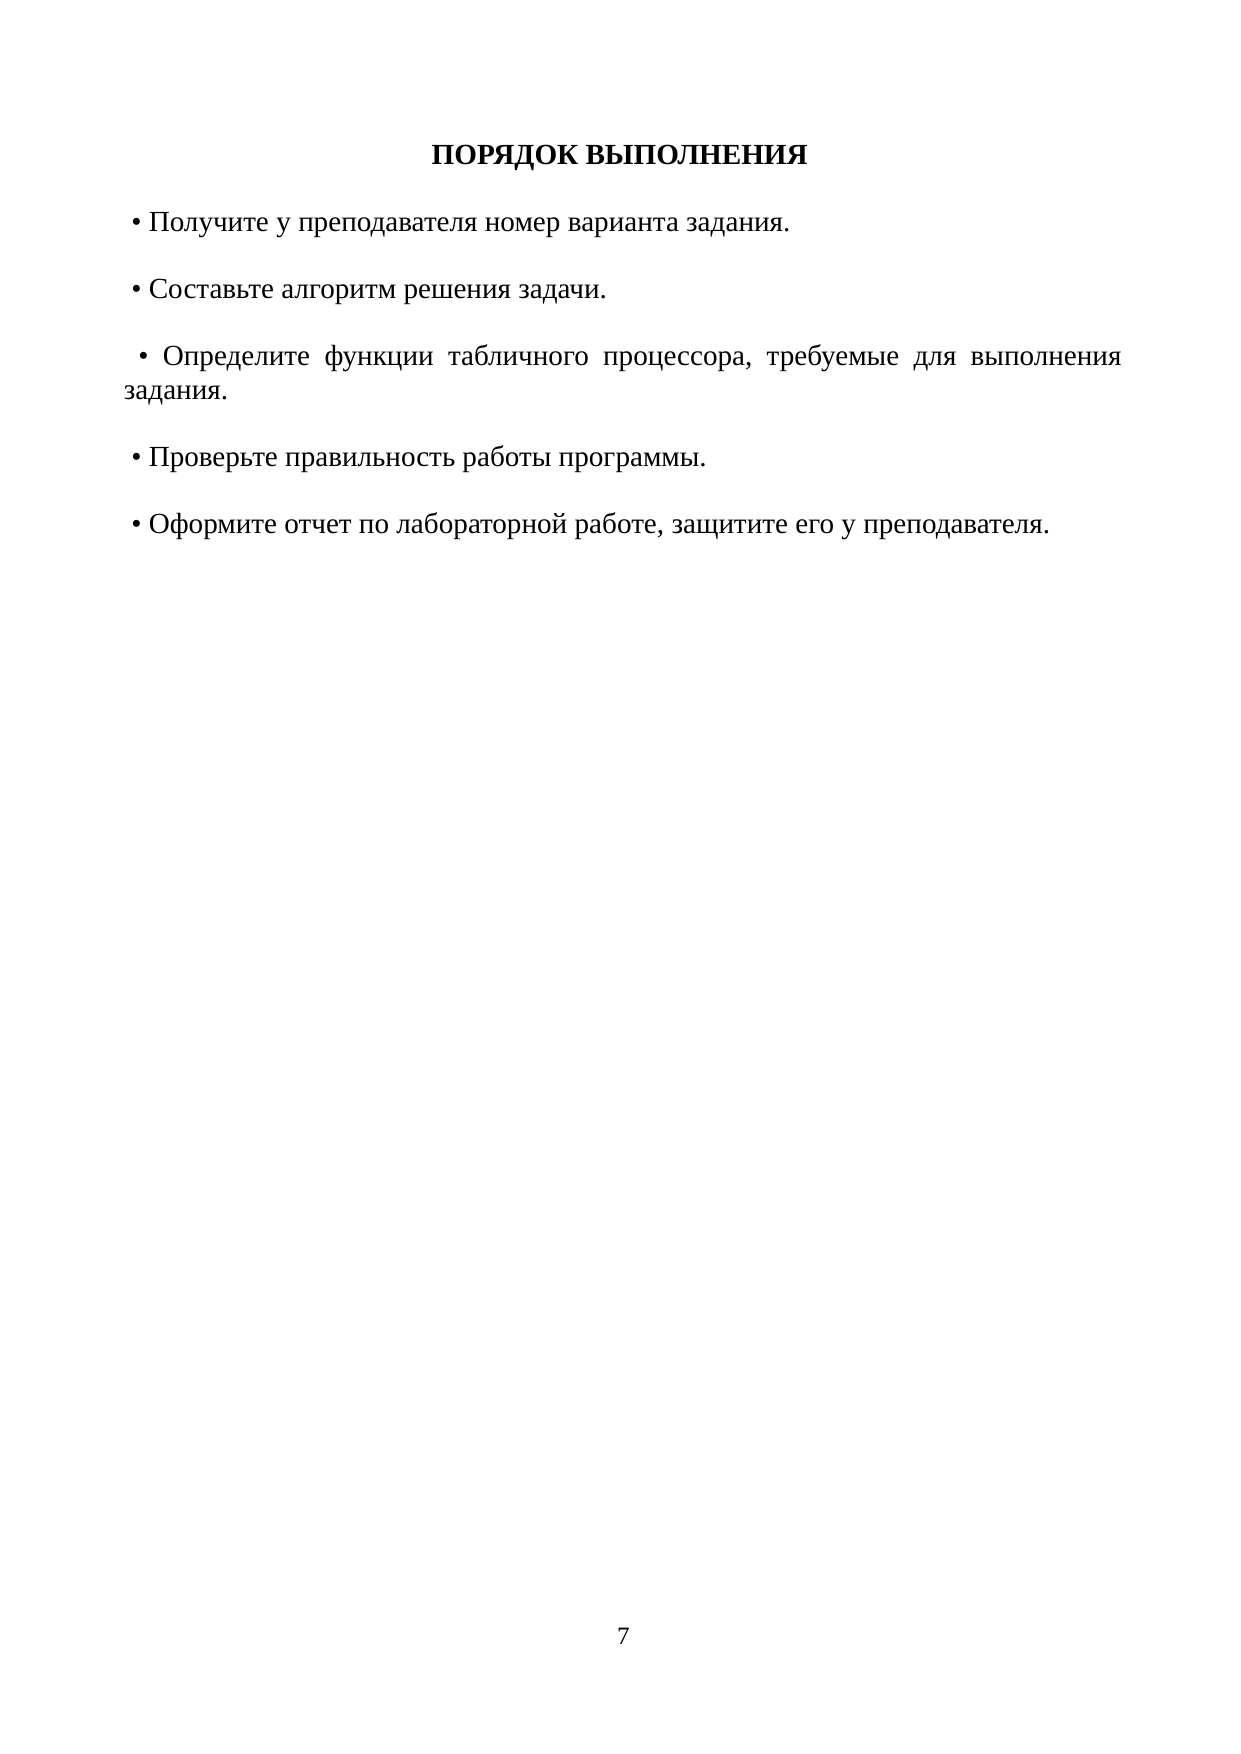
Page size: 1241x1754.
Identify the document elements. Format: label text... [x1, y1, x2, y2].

text • Оформите отчет по лабораторной работе, защитите его у преподавателя. [124, 506, 1122, 540]
text • Составьте алгоритм решения задачи. [124, 271, 1122, 305]
text • Проверьте правильность работы программы. [124, 439, 1122, 473]
text • Определите функции табличного процессора, требуемые для выполнения задания. [124, 338, 1122, 406]
text ПОРЯДОК ВЫПОЛНЕНИЯ [124, 137, 1122, 171]
text • Получите у преподавателя номер варианта задания. [124, 204, 1122, 238]
